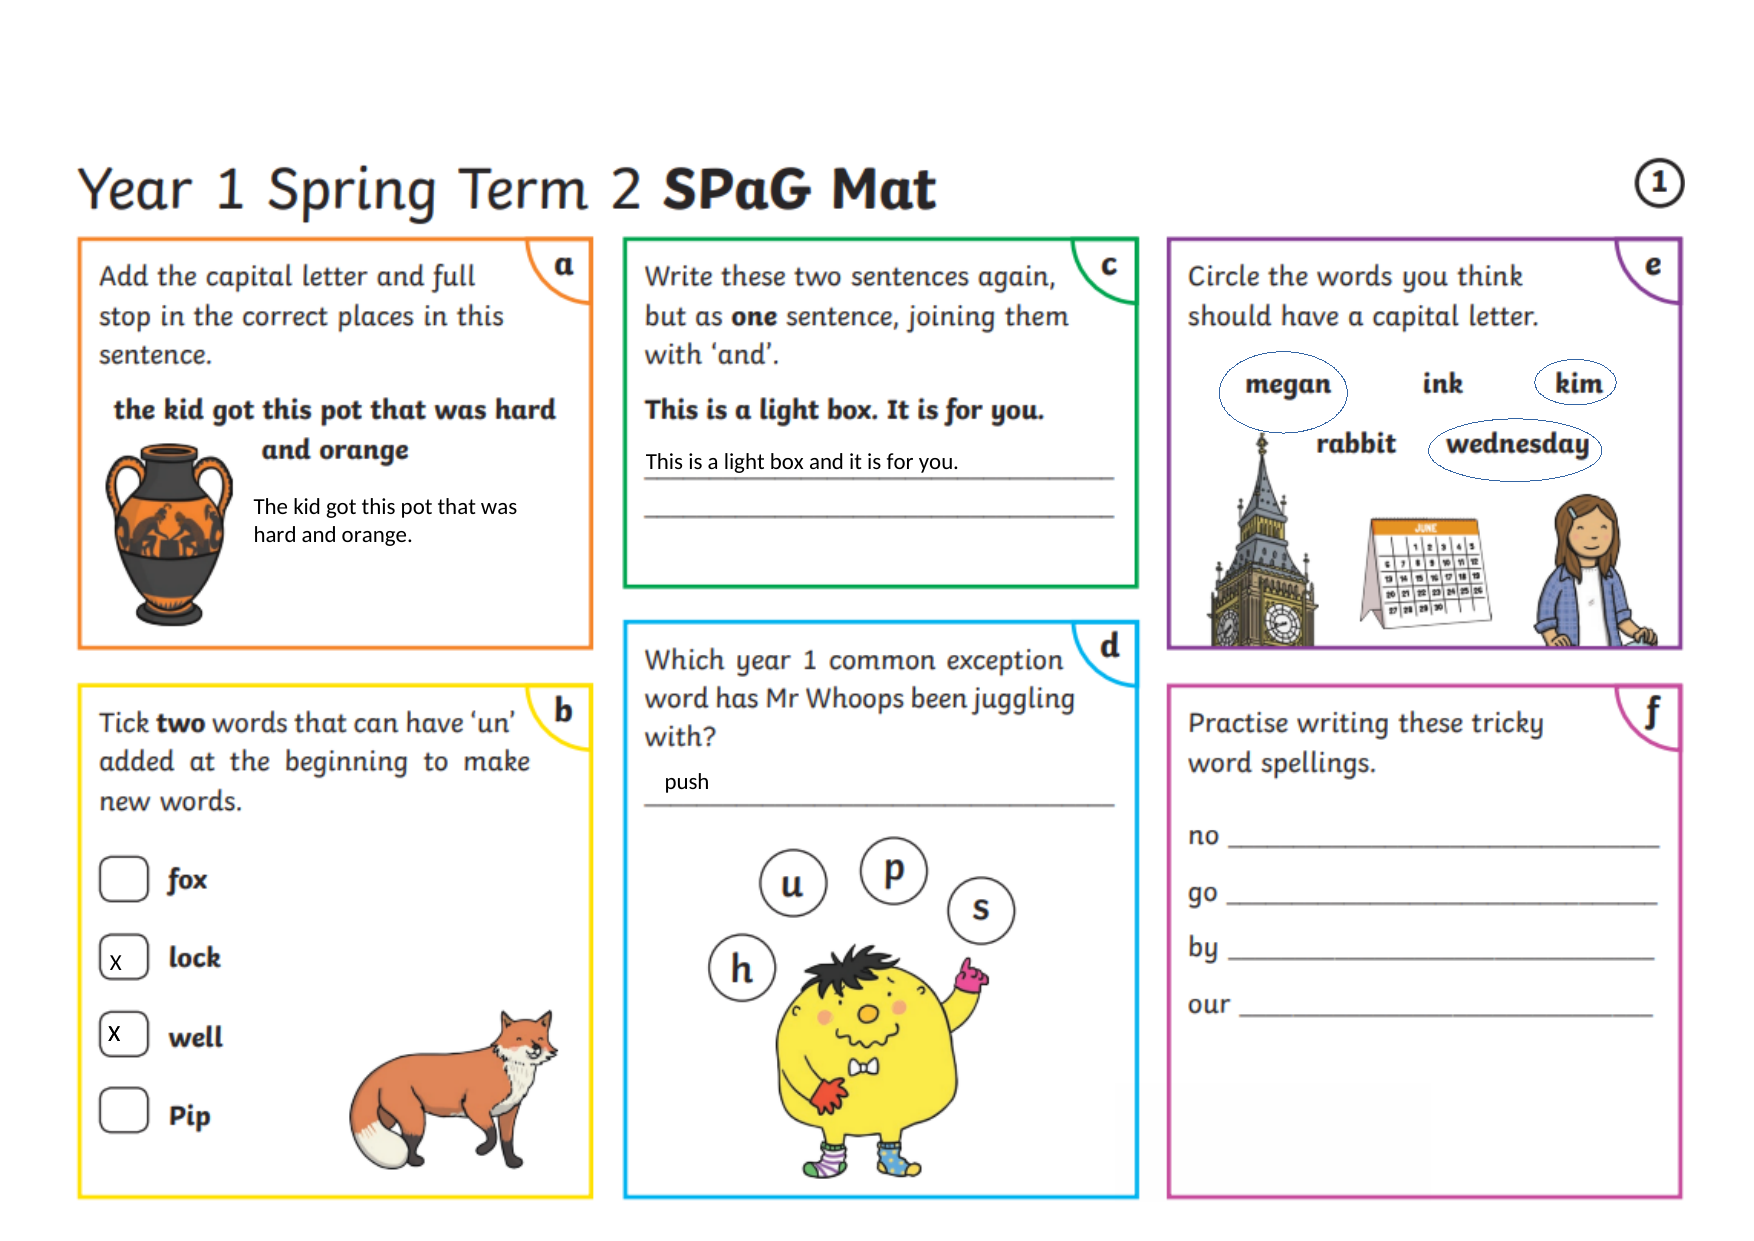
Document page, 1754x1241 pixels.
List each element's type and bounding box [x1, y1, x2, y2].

picture [145, 150, 1687, 1205]
